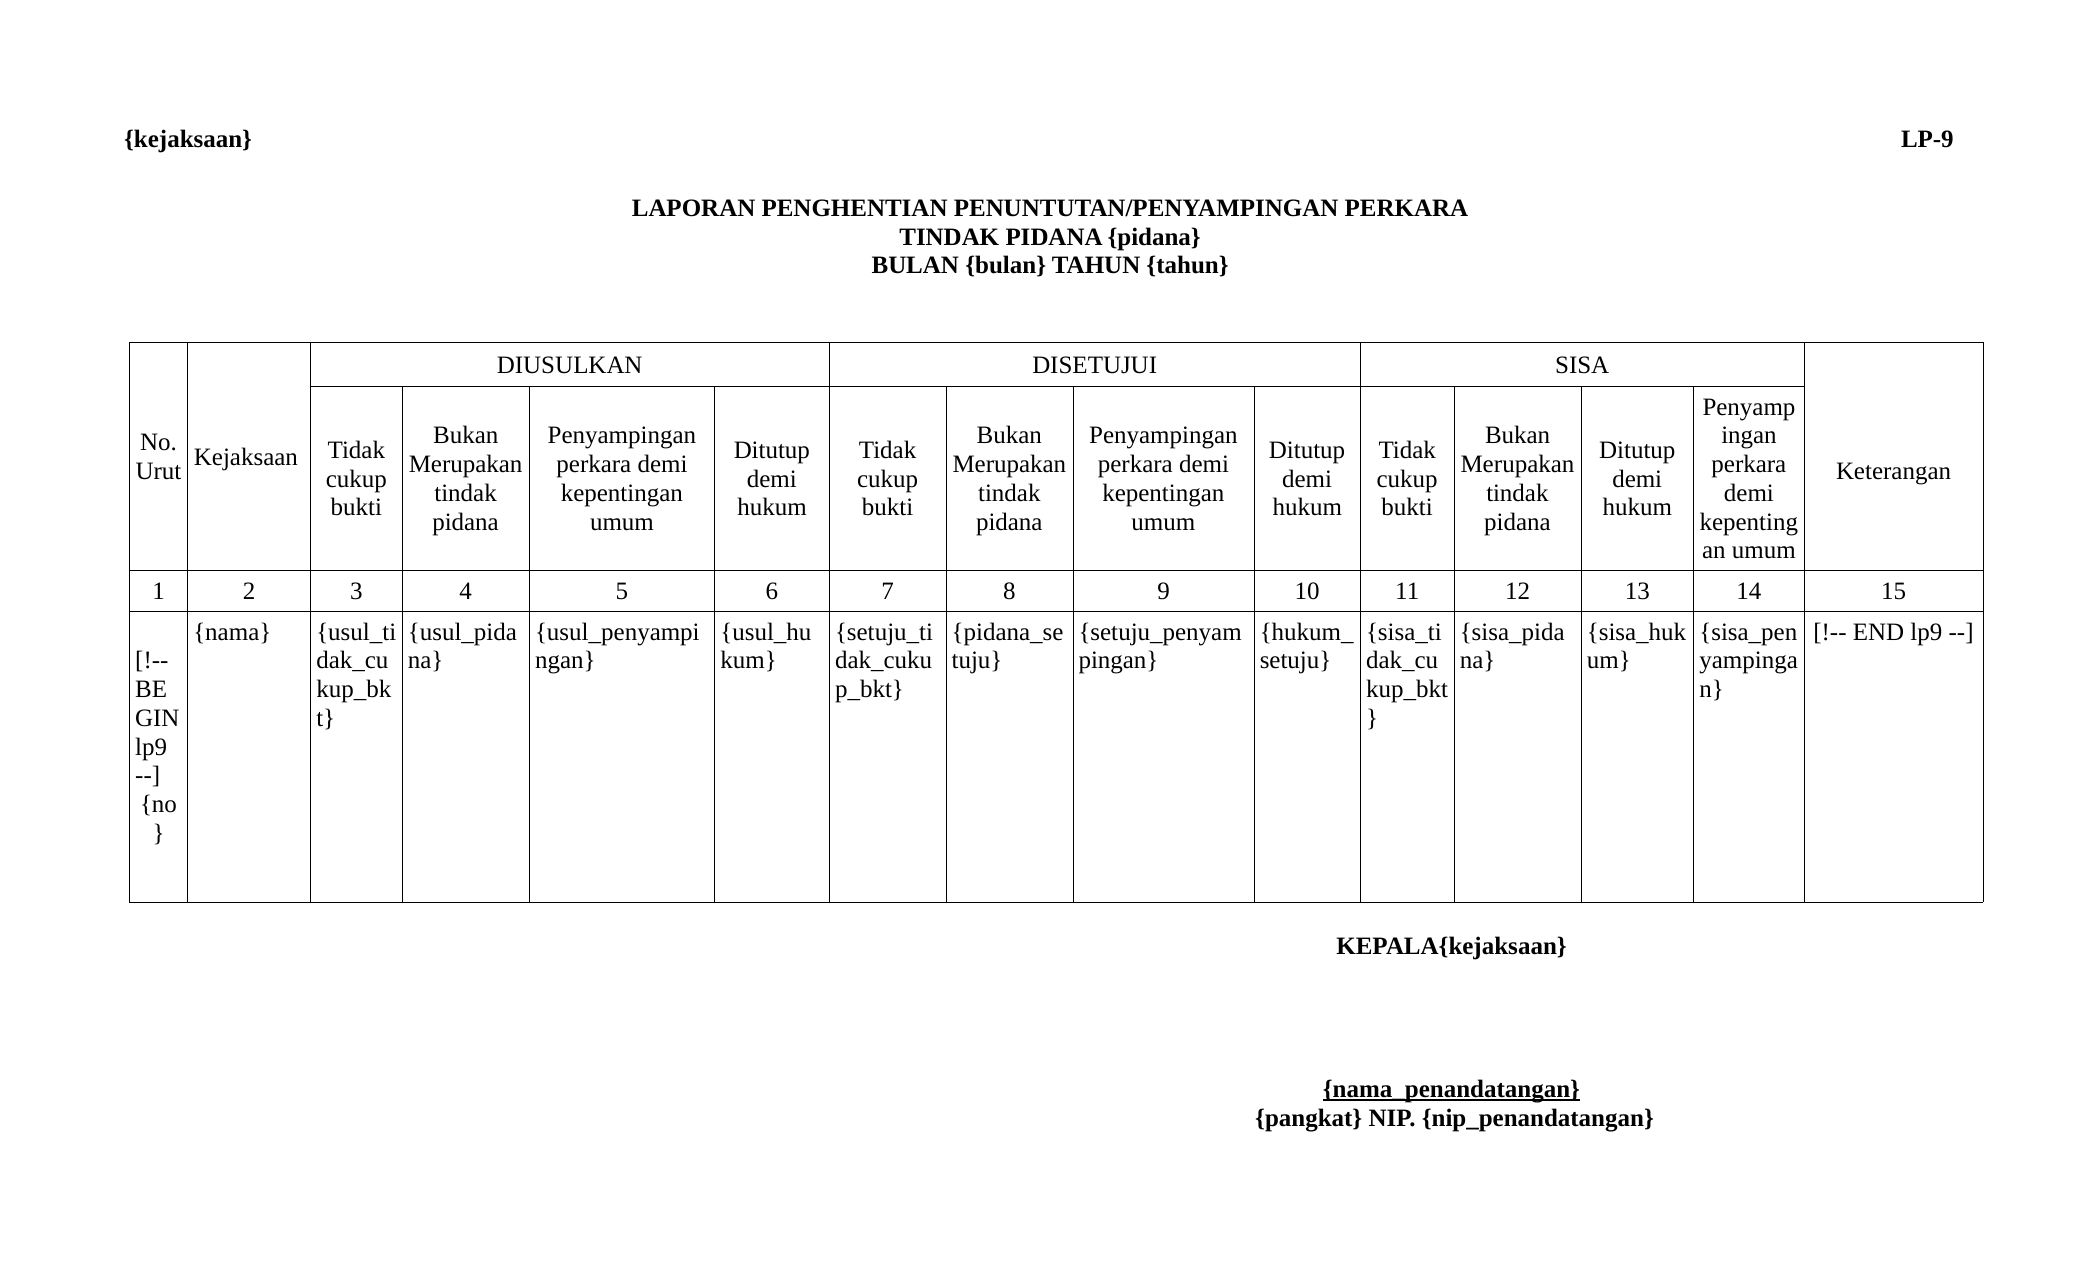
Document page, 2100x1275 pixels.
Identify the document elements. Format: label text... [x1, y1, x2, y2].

table_cell Penyampingan perkara demi kepentingan umum [1074, 387, 1254, 570]
table_cell 4 [403, 571, 529, 611]
table_cell {usul_pidana} [403, 612, 529, 902]
table_header Kejaksaan [188, 343, 310, 570]
table_cell 1 [130, 571, 187, 611]
table_cell 11 [1361, 571, 1454, 611]
table_cell Ditutup demi hukum [1255, 387, 1360, 570]
table_cell {usul_penyampingan} [530, 612, 714, 902]
table_cell {sisa_penyampingan} [1694, 612, 1804, 902]
table_cell {nama} [188, 612, 310, 902]
table_cell {usul_tidak_cukup_bkt} [311, 612, 402, 902]
table_cell [!-- END lp9 --] [1805, 612, 1983, 902]
table_cell Penyampingan perkara demi kepentingan umum [1694, 387, 1804, 570]
table_header {kejaksaan} [118, 118, 1895, 158]
table_cell 13 [1582, 571, 1693, 611]
table_cell 8 [947, 571, 1073, 611]
table_cell {sisa_tidak_cukup_bkt} [1361, 612, 1454, 902]
table_cell 10 [1255, 571, 1360, 611]
table_header SISA [1361, 343, 1804, 386]
table_cell Tidak cukup bukti [1361, 387, 1454, 570]
table_cell Ditutup demi hukum [1582, 387, 1693, 570]
table_cell 5 [530, 571, 714, 611]
table_cell {usul_hukum} [715, 612, 829, 902]
table_cell {hukum_setuju} [1255, 612, 1360, 902]
table_cell 7 [830, 571, 946, 611]
table_header Keterangan [1805, 343, 1983, 570]
table_header KEPALA{kejaksaan} {nama_penandatangan} {pangkat} NIP. {nip_penandatangan} [921, 931, 1982, 1143]
table_cell {pidana_setuju} [947, 612, 1073, 902]
table_cell 14 [1694, 571, 1804, 611]
table_header DISETUJUI [830, 343, 1360, 386]
table_cell 15 [1805, 571, 1983, 611]
table_header [118, 931, 921, 1143]
table_cell Bukan Merupakan tindak pidana [947, 387, 1073, 570]
table_cell Tidak cukup bukti [311, 387, 402, 570]
table_header LP-9 [1895, 118, 1983, 158]
table_cell Bukan Merupakan tindak pidana [403, 387, 529, 570]
table_cell Bukan Merupakan tindak pidana [1455, 387, 1581, 570]
table_header LAPORAN PENGHENTIAN PENUNTUTAN/PENYAMPINGAN PERKARA TINDAK PIDANA {pidana} BULAN {bulan} TAHUN {tahun} [118, 187, 1982, 285]
table_cell 6 [715, 571, 829, 611]
table_cell 12 [1455, 571, 1581, 611]
table_header DIUSULKAN [311, 343, 829, 386]
table_cell Ditutup demi hukum [715, 387, 829, 570]
table_cell Penyampingan perkara demi kepentingan umum [530, 387, 714, 570]
table_cell [!-- BEGIN lp9 --] {no} [130, 612, 187, 902]
table_cell {setuju_tidak_cukup_bkt} [830, 612, 946, 902]
table_cell 9 [1074, 571, 1254, 611]
table_header No. Urut [130, 343, 187, 570]
table_cell {setuju_penyampingan} [1074, 612, 1254, 902]
table_cell 2 [188, 571, 310, 611]
table_cell {sisa_hukum} [1582, 612, 1693, 902]
table_cell Tidak cukup bukti [830, 387, 946, 570]
table_cell {sisa_pidana} [1455, 612, 1581, 902]
table_cell 3 [311, 571, 402, 611]
